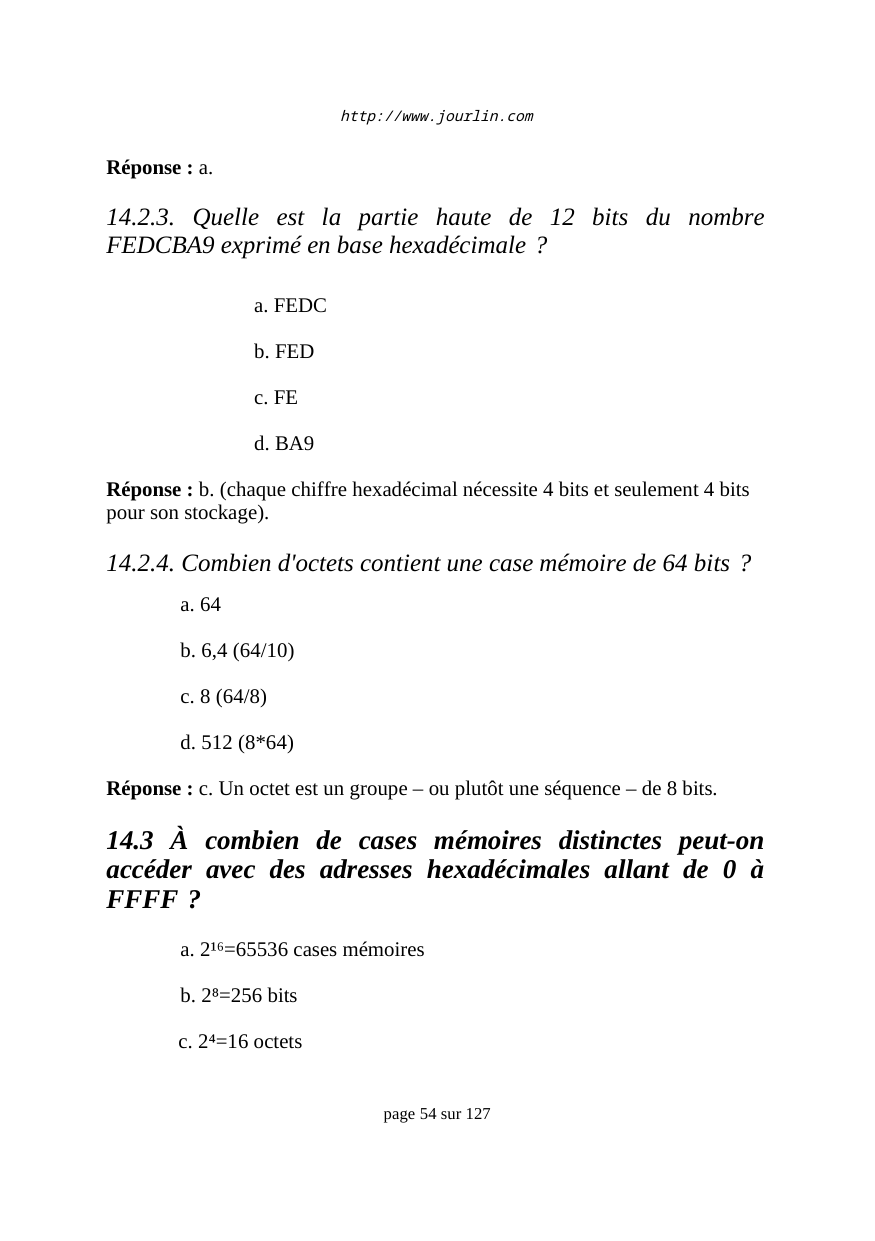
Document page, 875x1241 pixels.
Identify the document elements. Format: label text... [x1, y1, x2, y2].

text c. 8 (64/8) [106, 674, 768, 708]
text c. FE [106, 375, 768, 409]
text d. BA9 [106, 421, 768, 455]
text a. 64 [106, 589, 768, 616]
subtitle 14.2.3. Quelle est la partie haute de 12 bits du nombre FEDCBA9 exprimé en base hexadécimale ? [106, 203, 768, 259]
text b. 2⁸=256 bits [106, 974, 768, 1007]
subtitle 14.3 À combien de cases mémoires distinctes peut-on accéder avec des adresses hexadécimales allant de 0 à FFFF ? [106, 825, 768, 914]
text a. FEDC [106, 271, 768, 317]
text b. 6,4 (64/10) [106, 628, 768, 662]
text Réponse : b. (chaque chiffre hexadécimal nécessite 4 bits et seulement 4 bits pour son stockage). [106, 467, 768, 524]
subtitle 14.2.4. Combien d'octets contient une case mémoire de 64 bits ? [106, 549, 768, 577]
text b. FED [106, 329, 768, 363]
text c. 2⁴=16 octets [178, 1020, 768, 1053]
text d. 512 (8*64) [106, 721, 768, 754]
text Réponse : a. [106, 156, 768, 178]
text Réponse : c. Un octet est un groupe – ou plutôt une séquence – de 8 bits. [106, 767, 768, 800]
text a. 2¹⁶=65536 cases mémoires [106, 927, 768, 961]
